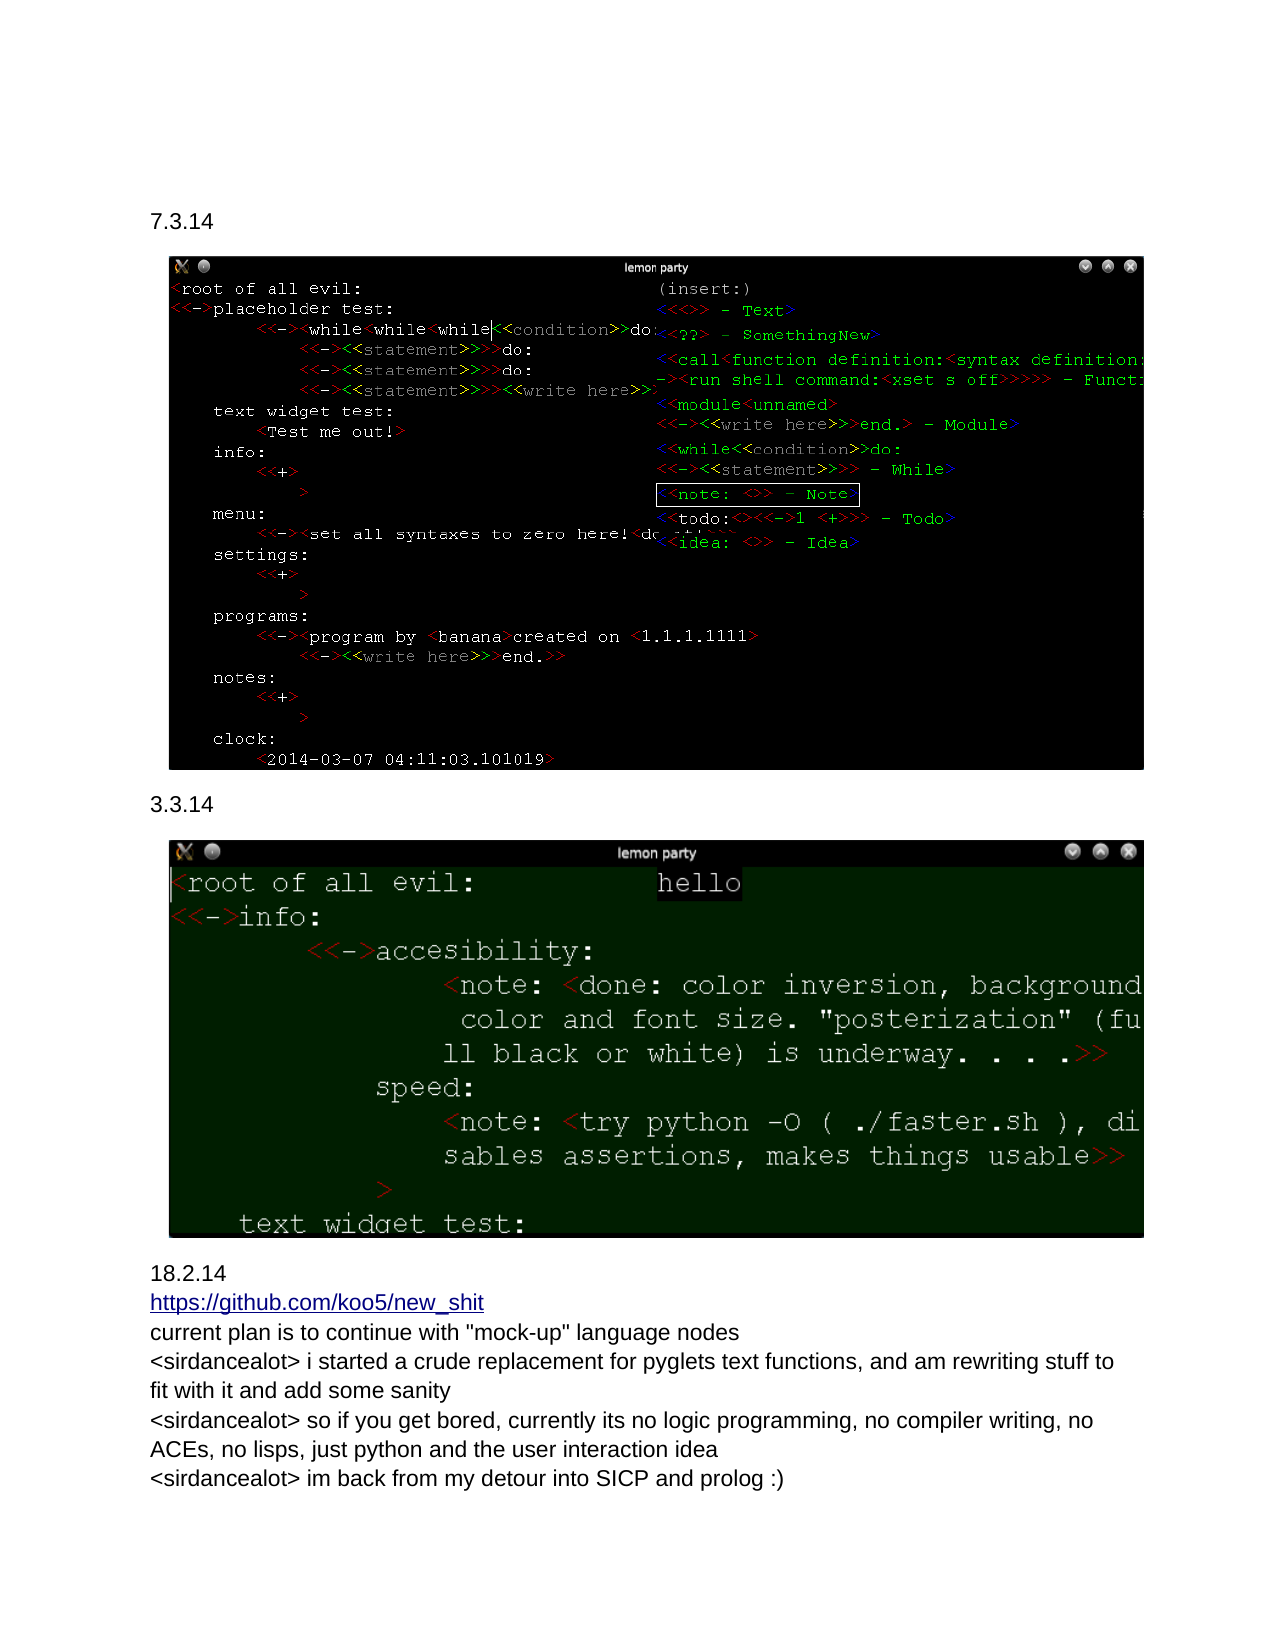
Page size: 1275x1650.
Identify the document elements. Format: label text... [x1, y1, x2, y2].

text 7.3.14 [150, 209, 1125, 234]
text https://github.com/koo5/new_shit [150, 1290, 1125, 1315]
text 18.2.14 [150, 1260, 1125, 1286]
text <sirdancealot> i started a crude replacement for pyglets text functions, and am rewriting stuff to fit with it and add some sanity [150, 1348, 1125, 1403]
picture [168, 840, 1144, 1238]
text <sirdancealot> im back from my detour into SICP and prolog :) [150, 1466, 1125, 1492]
picture [168, 256, 1144, 770]
text current plan is to continue with "mock-up" language nodes [150, 1319, 1125, 1345]
text <sirdancealot> so if you get bored, currently its no logic programming, no compiler writing, no ACEs, no lisps, just python and the user interaction idea [150, 1407, 1125, 1462]
text 3.3.14 [150, 792, 1125, 817]
